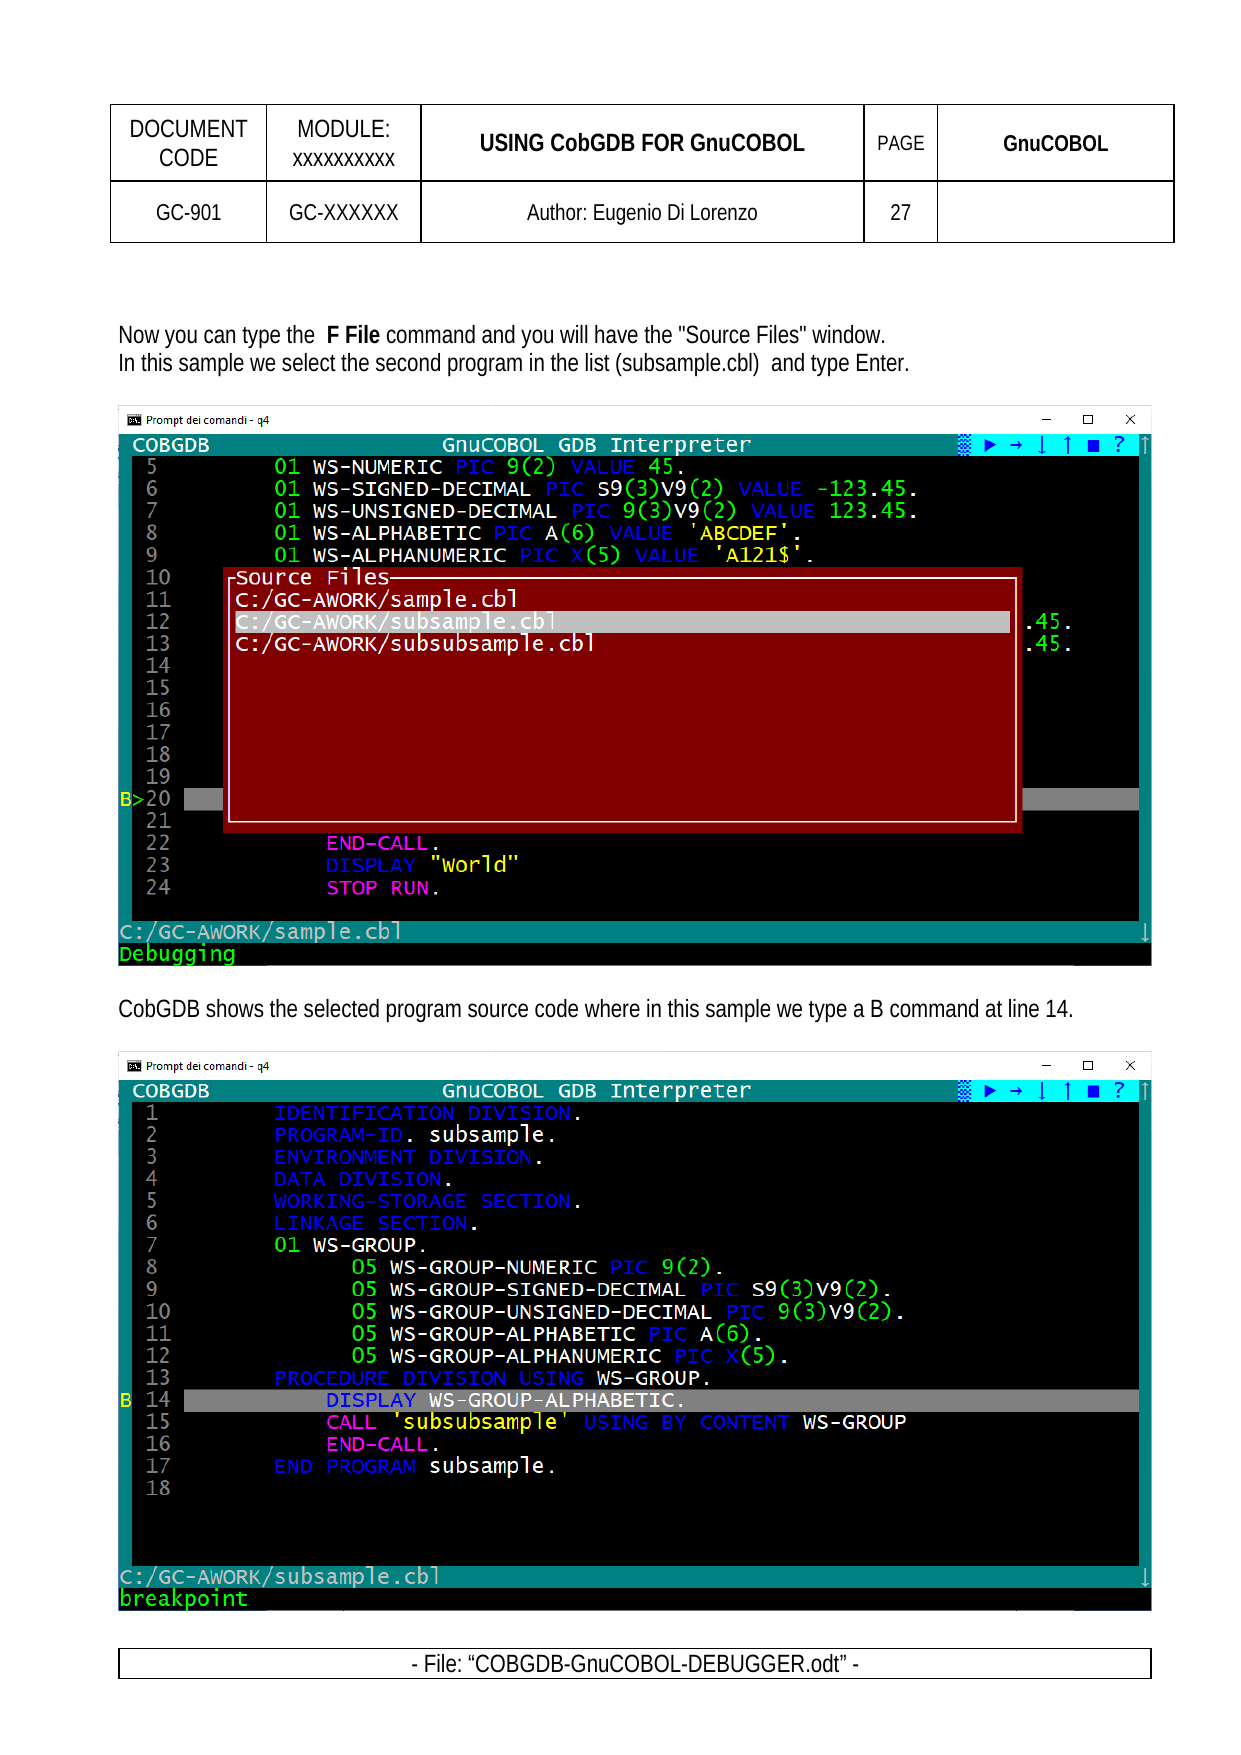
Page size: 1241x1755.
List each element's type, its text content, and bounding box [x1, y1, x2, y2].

text Now you can type the F File command and you will have the "Source Files" window. [118, 319, 1152, 348]
text CobGDB shows the selected program source code where in this sample we type a B command at line 14. [118, 994, 1152, 1022]
text In this sample we select the second program in the list (subsample.cbl) and type Enter. [118, 348, 1152, 377]
picture [118, 405, 1152, 966]
picture [118, 1051, 1152, 1611]
